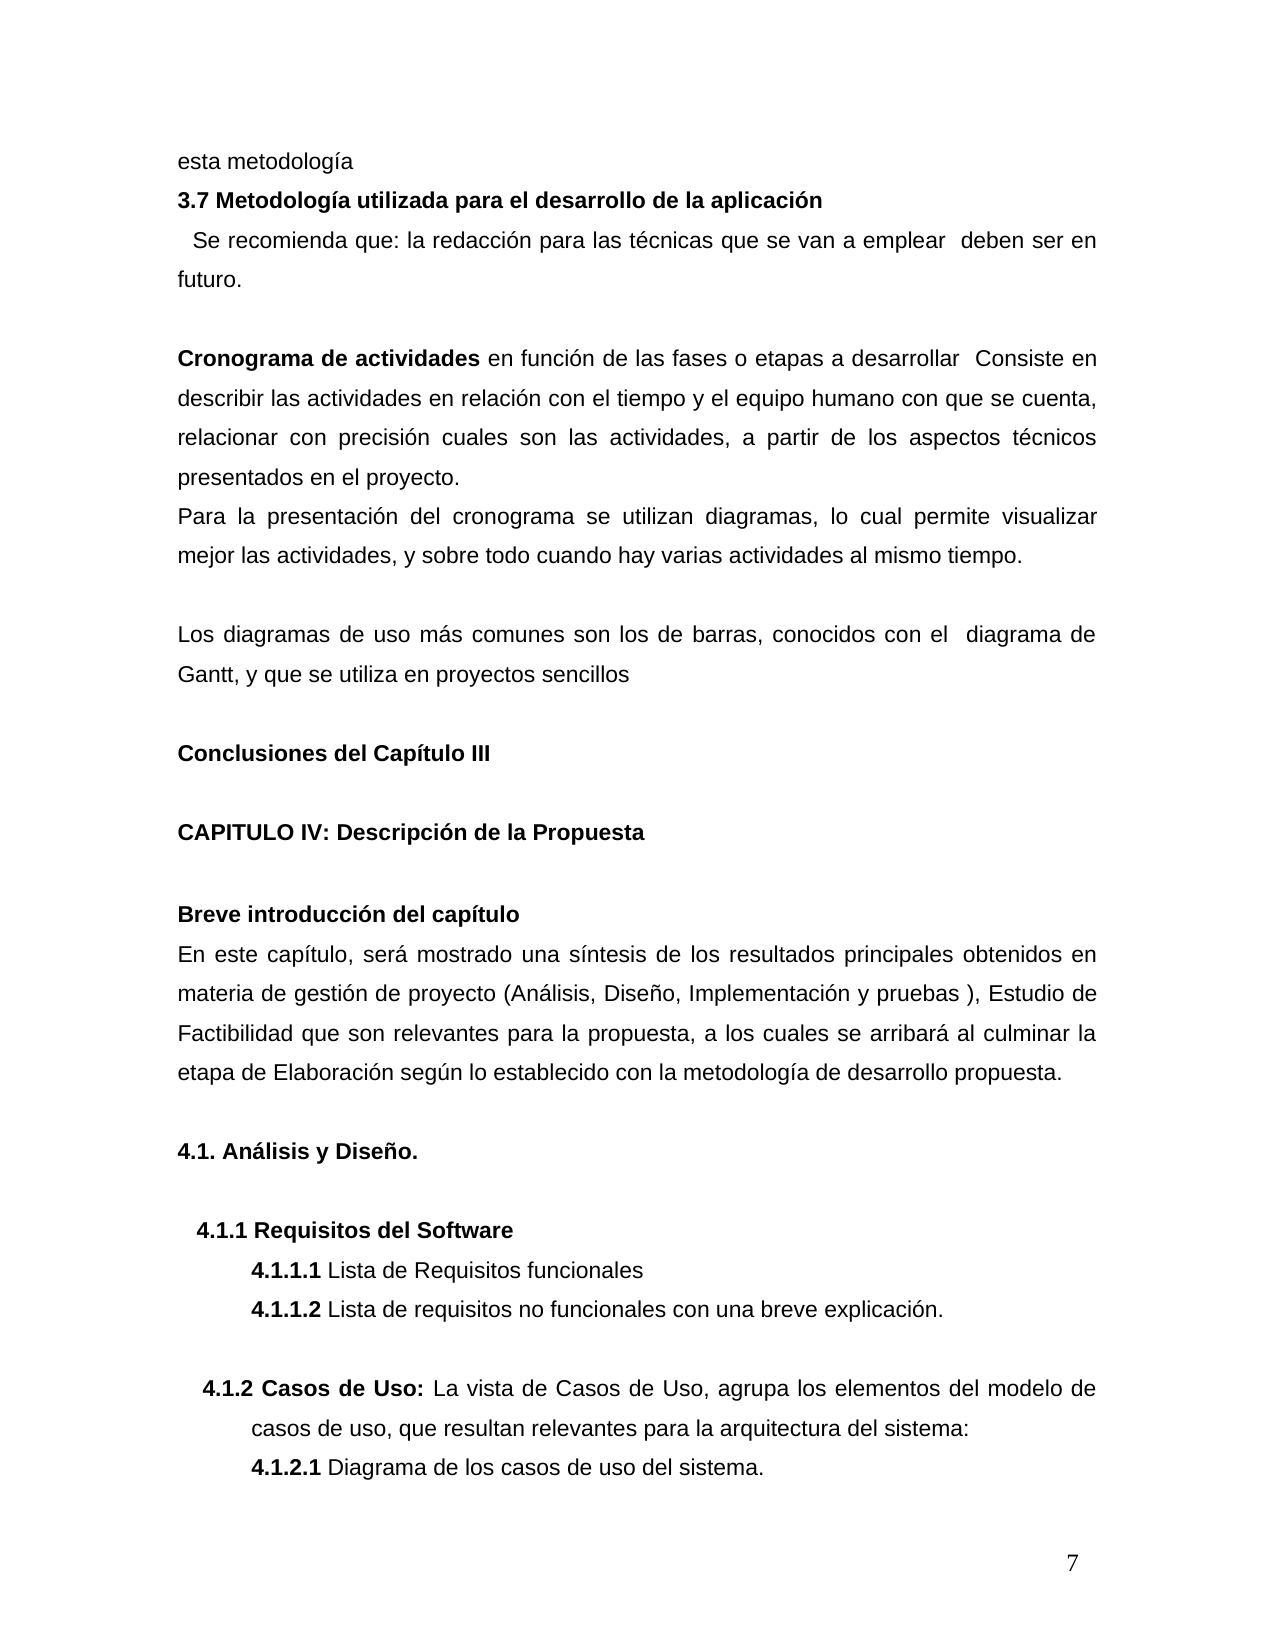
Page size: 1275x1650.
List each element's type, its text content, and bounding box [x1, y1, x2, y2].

text 3.7 Metodología utilizada para el desarrollo de la aplicación [177, 187, 1098, 213]
text 4.1.1 Requisitos del Software [177, 1217, 1098, 1243]
text 4.1.1.2 Lista de requisitos no funcionales con una breve explicación. [177, 1296, 1098, 1322]
text Se recomienda que: la redacción para las técnicas que se van a emplear deben ser en futuro. [177, 227, 1098, 292]
text Cronograma de actividades en función de las fases o etapas a desarrollar Consiste en describir las actividades en relación con el tiempo y el equipo humano con que se cuenta, relacionar con precisión cuales son las actividades, a partir de los aspectos técnicos presentados en el proyecto. [177, 345, 1098, 490]
text Para la presentación del cronograma se utilizan diagramas, lo cual permite visualizar mejor las actividades, y sobre todo cuando hay varias actividades al mismo tiempo. [177, 503, 1098, 569]
text Conclusiones del Capítulo III [177, 740, 1098, 766]
text 4.1.2 Casos de Uso: La vista de Casos de Uso, agrupa los elementos del modelo de casos de uso, que resultan relevantes para la arquitectura del sistema: [177, 1375, 1098, 1441]
text 4.1.2.1 Diagrama de los casos de uso del sistema. [177, 1454, 1098, 1480]
text Los diagramas de uso más comunes son los de barras, conocidos con el diagrama de Gantt, y que se utiliza en proyectos sencillos [177, 621, 1098, 687]
text esta metodología [177, 148, 1098, 174]
text 4.1.1.1 Lista de Requisitos funcionales [177, 1257, 1098, 1283]
text Breve introducción del capítulo [177, 901, 1098, 928]
text En este capítulo, será mostrado una síntesis de los resultados principales obtenidos en materia de gestión de proyecto (Análisis, Diseño, Implementación y pruebas ), Estudio de Factibilidad que son relevantes para la propuesta, a los cuales se arribará al culminar la etapa de Elaboración según lo establecido con la metodología de desarrollo propuesta. [177, 941, 1098, 1086]
text CAPITULO IV: Descripción de la Propuesta [177, 819, 1098, 845]
text 4.1. Análisis y Diseño. [177, 1138, 1098, 1164]
